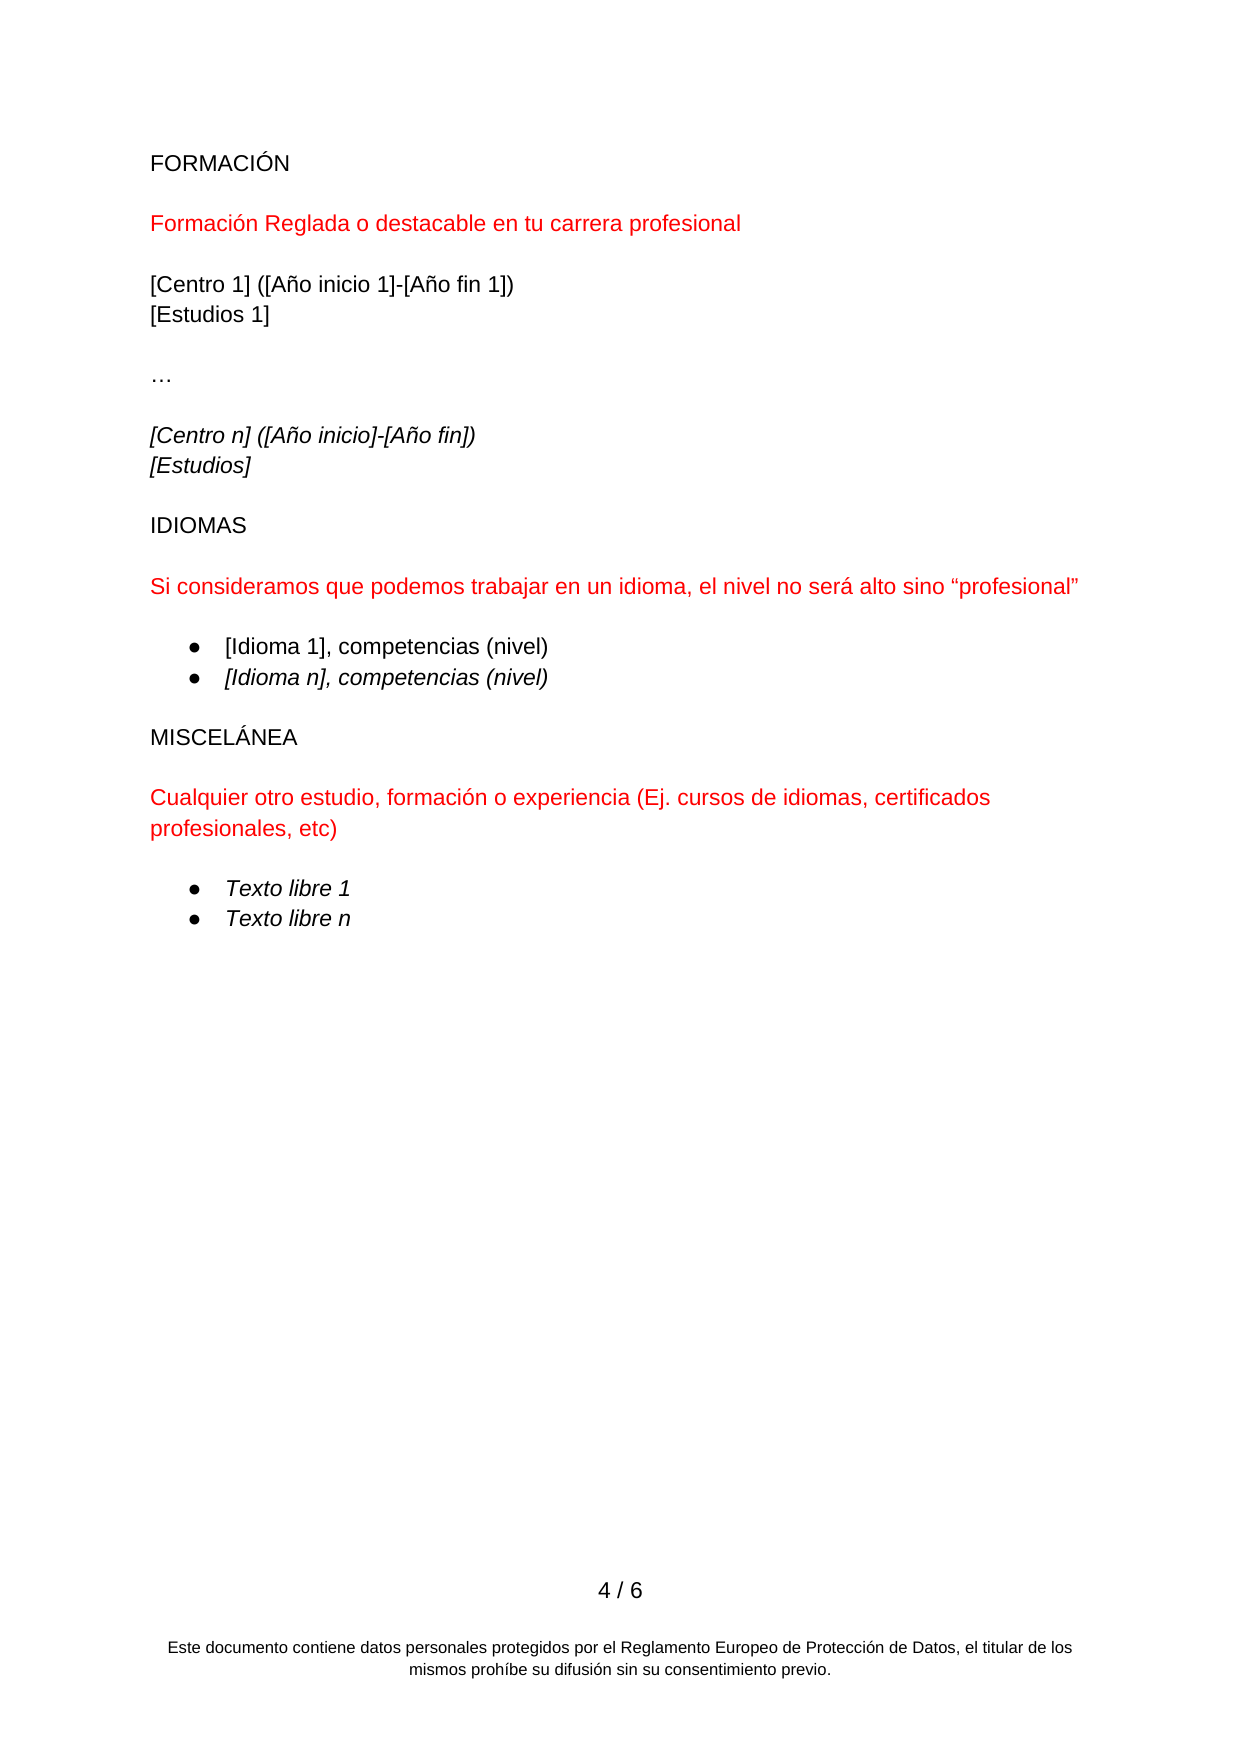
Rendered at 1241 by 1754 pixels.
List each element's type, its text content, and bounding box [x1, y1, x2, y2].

text [Centro 1] ([Año inicio 1]-[Año fin 1]) [150, 271, 1090, 297]
text Cualquier otro estudio, formación o experiencia (Ej. cursos de idiomas, certificados profesionales, etc) [150, 784, 1090, 841]
text [Estudios 1] [150, 301, 1090, 327]
text Si consideramos que podemos trabajar en un idioma, el nivel no será alto sino “profesional” [150, 573, 1090, 599]
list [Idioma n], competencias (nivel) [187, 663, 1090, 690]
text IDIOMAS [150, 512, 1090, 539]
list Texto libre 1 [187, 875, 1090, 901]
list Texto libre n [187, 905, 1090, 932]
text [Estudios] [150, 452, 1090, 478]
list [Idioma 1], competencias (nivel) [187, 633, 1090, 660]
text Formación Reglada o destacable en tu carrera profesional [150, 210, 1090, 237]
text [Centro n] ([Año inicio]-[Año fin]) [150, 422, 1090, 448]
text … [150, 361, 1090, 388]
text FORMACIÓN [150, 150, 1090, 176]
text MISCELÁNEA [150, 724, 1090, 750]
